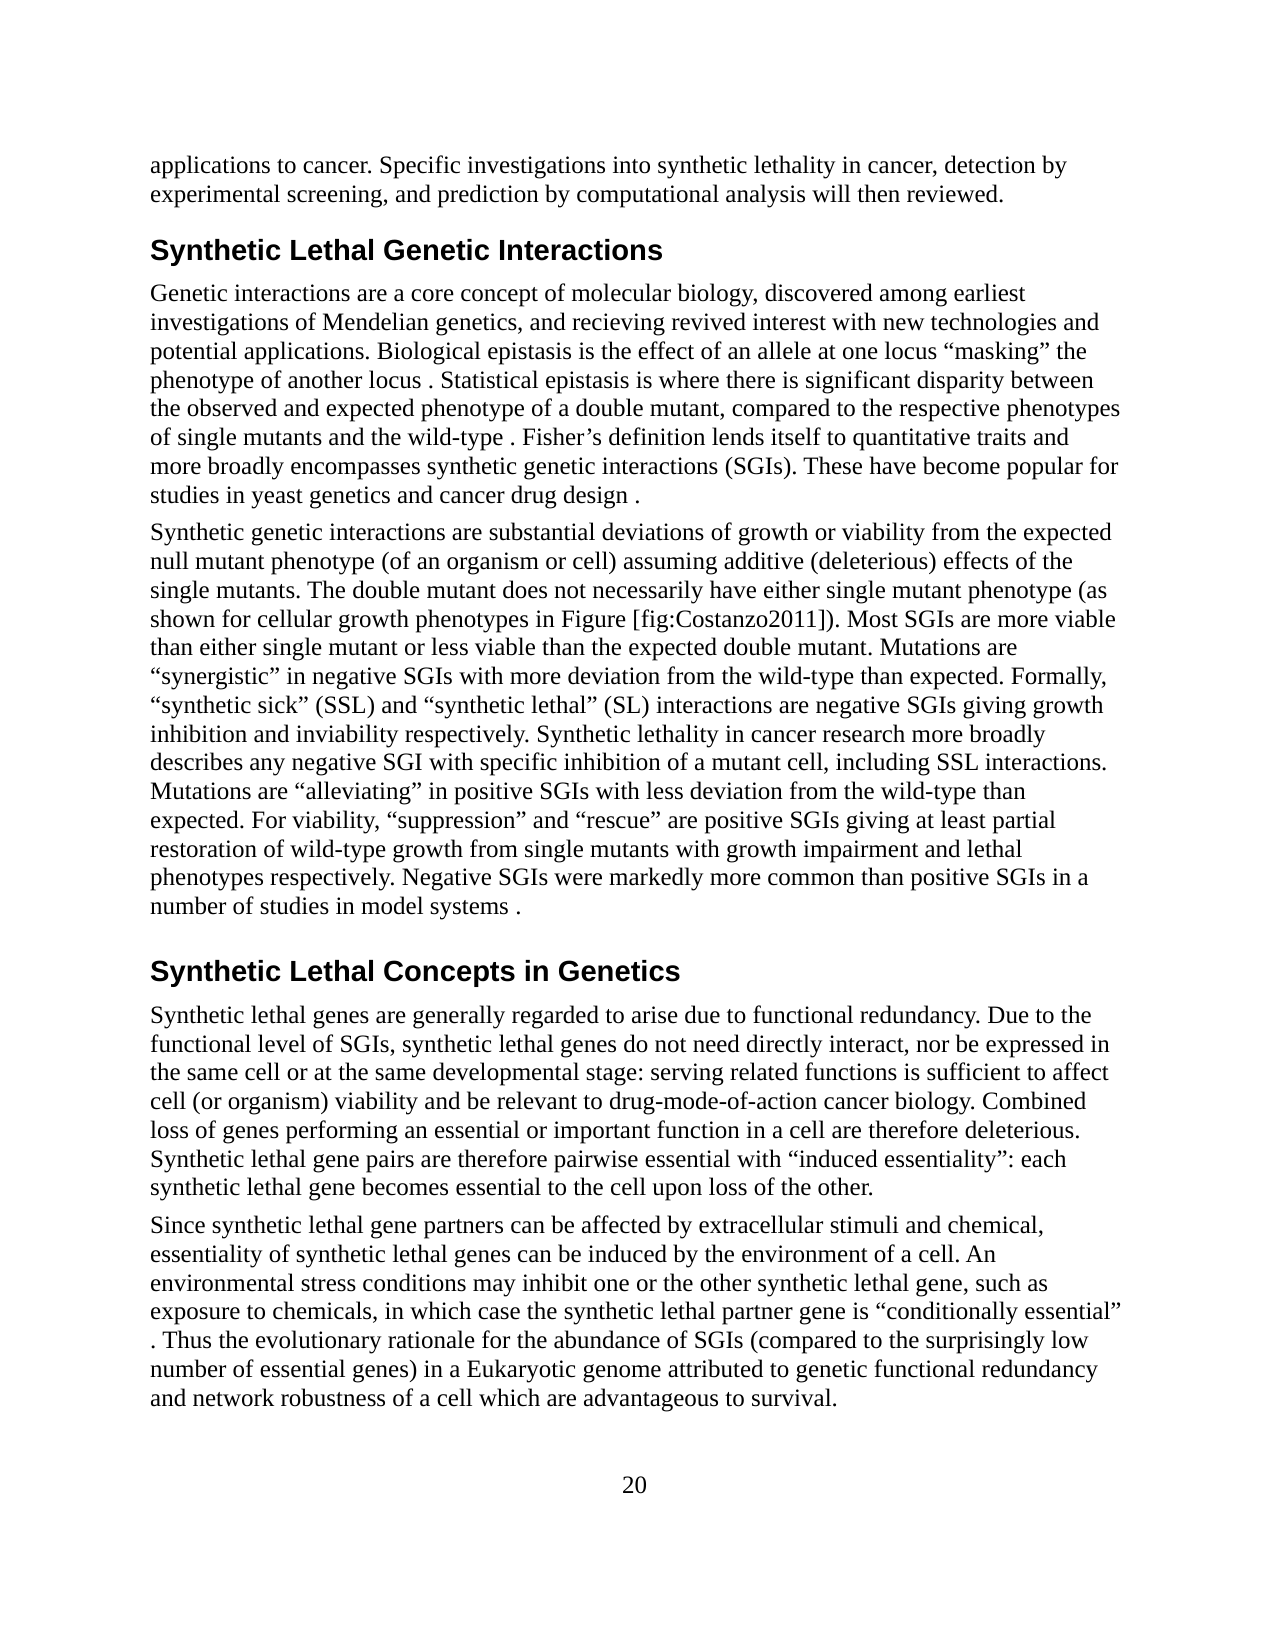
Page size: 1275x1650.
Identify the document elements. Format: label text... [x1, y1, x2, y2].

text Synthetic lethal genes are generally regarded to arise due to functional redundancy. Due to the functional level of SGIs, synthetic lethal genes do not need directly interact, nor be expressed in the same cell or at the same developmental stage: serving related functions is sufficient to affect cell (or organism) viability and be relevant to drug-mode-of-action cancer biology. Combined loss of genes performing an essential or important function in a cell are therefore deleterious. Synthetic lethal gene pairs are therefore pairwise essential with “induced essentiality”: each synthetic lethal gene becomes essential to the cell upon loss of the other. [150, 1000, 1125, 1201]
text Synthetic genetic interactions are substantial deviations of growth or viability from the expected null mutant phenotype (of an organism or cell) assuming additive (deleterious) effects of the single mutants. The double mutant does not necessarily have either single mutant phenotype (as shown for cellular growth phenotypes in Figure [fig:Costanzo2011]). Most SGIs are more viable than either single mutant or less viable than the expected double mutant. Mutations are “synergistic” in negative SGIs with more deviation from the wild-type than expected. Formally, “synthetic sick” (SSL) and “synthetic lethal” (SL) interactions are negative SGIs giving growth inhibition and inviability respectively. Synthetic lethality in cancer research more broadly describes any negative SGI with specific inhibition of a mutant cell, including SSL interactions. Mutations are “alleviating” in positive SGIs with less deviation from the wild-type than expected. For viability, “suppression” and “rescue” are positive SGIs giving at least partial restoration of wild-type growth from single mutants with growth impairment and lethal phenotypes respectively. Negative SGIs were markedly more common than positive SGIs in a number of studies in model systems . [150, 517, 1125, 920]
subtitle Synthetic Lethal Concepts in Genetics [150, 954, 1125, 987]
subtitle Synthetic Lethal Genetic Interactions [150, 232, 1125, 266]
text Genetic interactions are a core concept of molecular biology, discovered among earliest investigations of Mendelian genetics, and recieving revived interest with new technologies and potential applications. Biological epistasis is the effect of an allele at one locus “masking” the phenotype of another locus . Statistical epistasis is where there is significant disparity between the observed and expected phenotype of a double mutant, compared to the respective phenotypes of single mutants and the wild-type . Fisher’s definition lends itself to quantitative traits and more broadly encompasses synthetic genetic interactions (SGIs). These have become popular for studies in yeast genetics and cancer drug design . [150, 278, 1125, 508]
text applications to cancer. Specific investigations into synthetic lethality in cancer, detection by experimental screening, and prediction by computational analysis will then reviewed. [150, 150, 1125, 207]
text Since synthetic lethal gene partners can be affected by extracellular stimuli and chemical, essentiality of synthetic lethal genes can be induced by the environment of a cell. An environmental stress conditions may inhibit one or the other synthetic lethal gene, such as exposure to chemicals, in which case the synthetic lethal partner gene is “conditionally essential” . Thus the evolutionary rationale for the abundance of SGIs (compared to the surprisingly low number of essential genes) in a Eukaryotic genome attributed to genetic functional redundancy and network robustness of a cell which are advantageous to survival. [150, 1210, 1125, 1411]
